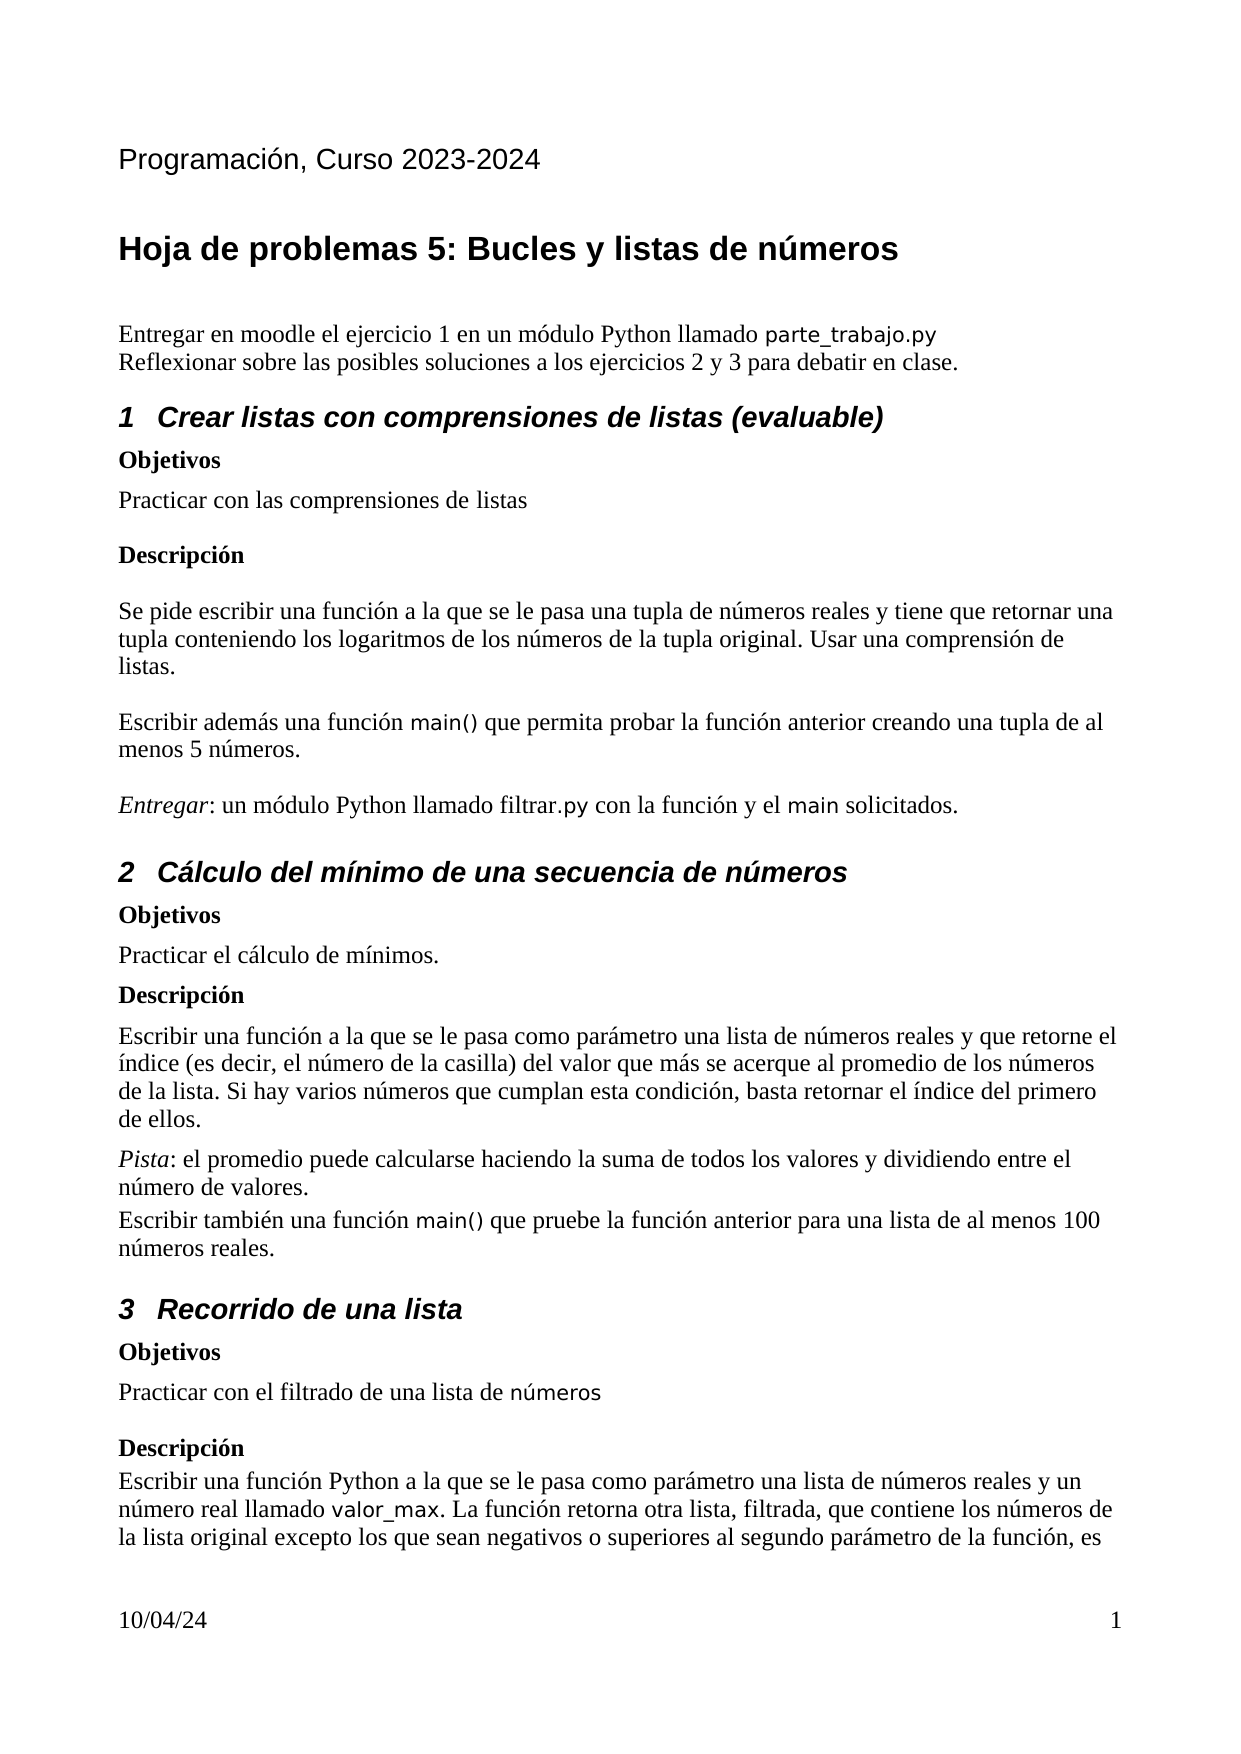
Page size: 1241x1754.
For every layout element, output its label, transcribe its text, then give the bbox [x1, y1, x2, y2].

text Reflexionar sobre las posibles soluciones a los ejercicios 2 y 3 para debatir en clase. [118, 348, 1122, 376]
text Entregar en moodle el ejercicio 1 en un módulo Python llamado parte_trabajo.py [118, 320, 1122, 348]
subtitle Crear listas con comprensiones de listas (evaluable) [118, 401, 1122, 433]
subtitle Recorrido de una lista [118, 1293, 1122, 1326]
text Descripción [118, 982, 1122, 1009]
text Descripción [118, 542, 1122, 569]
text Objetivos [118, 1338, 1122, 1366]
text Escribir una función Python a la que se le pasa como parámetro una lista de números reales y un número real llamado valor_max. La función retorna otra lista, filtrada, que contiene los números de la lista original excepto los que sean negativos o superiores al segundo parámetro de la función, es [118, 1467, 1122, 1550]
subtitle Cálculo del mínimo de una secuencia de números [118, 856, 1122, 889]
text Practicar con el filtrado de una lista de números [118, 1378, 1122, 1406]
text Practicar el cálculo de mínimos. [118, 941, 1122, 969]
text Objetivos [118, 446, 1122, 474]
text Entregar: un módulo Python llamado filtrar.py con la función y el main solicitados. [118, 791, 1122, 819]
text Escribir una función a la que se le pasa como parámetro una lista de números reales y que retorne el índice (es decir, el número de la casilla) del valor que más se acerque al promedio de los números de la lista. Si hay varios números que cumplan esta condición, basta retornar el índice del primero de ellos. [118, 1022, 1122, 1133]
text Pista: el promedio puede calcularse haciendo la suma de todos los valores y dividiendo entre el número de valores. [118, 1145, 1122, 1201]
text Escribir también una función main() que pruebe la función anterior para una lista de al menos 100 números reales. [118, 1207, 1122, 1262]
text Se pide escribir una función a la que se le pasa una tupla de números reales y tiene que retornar una tupla conteniendo los logaritmos de los números de la tupla original. Usar una comprensión de listas. [118, 597, 1122, 680]
text Objetivos [118, 901, 1122, 929]
text Descripción [118, 1434, 1122, 1461]
text Escribir además una función main() que permita probar la función anterior creando una tupla de al menos 5 números. [118, 708, 1122, 763]
subtitle Hoja de problemas 5: Bucles y listas de números [118, 230, 1122, 268]
text Practicar con las comprensiones de listas [118, 486, 1122, 514]
